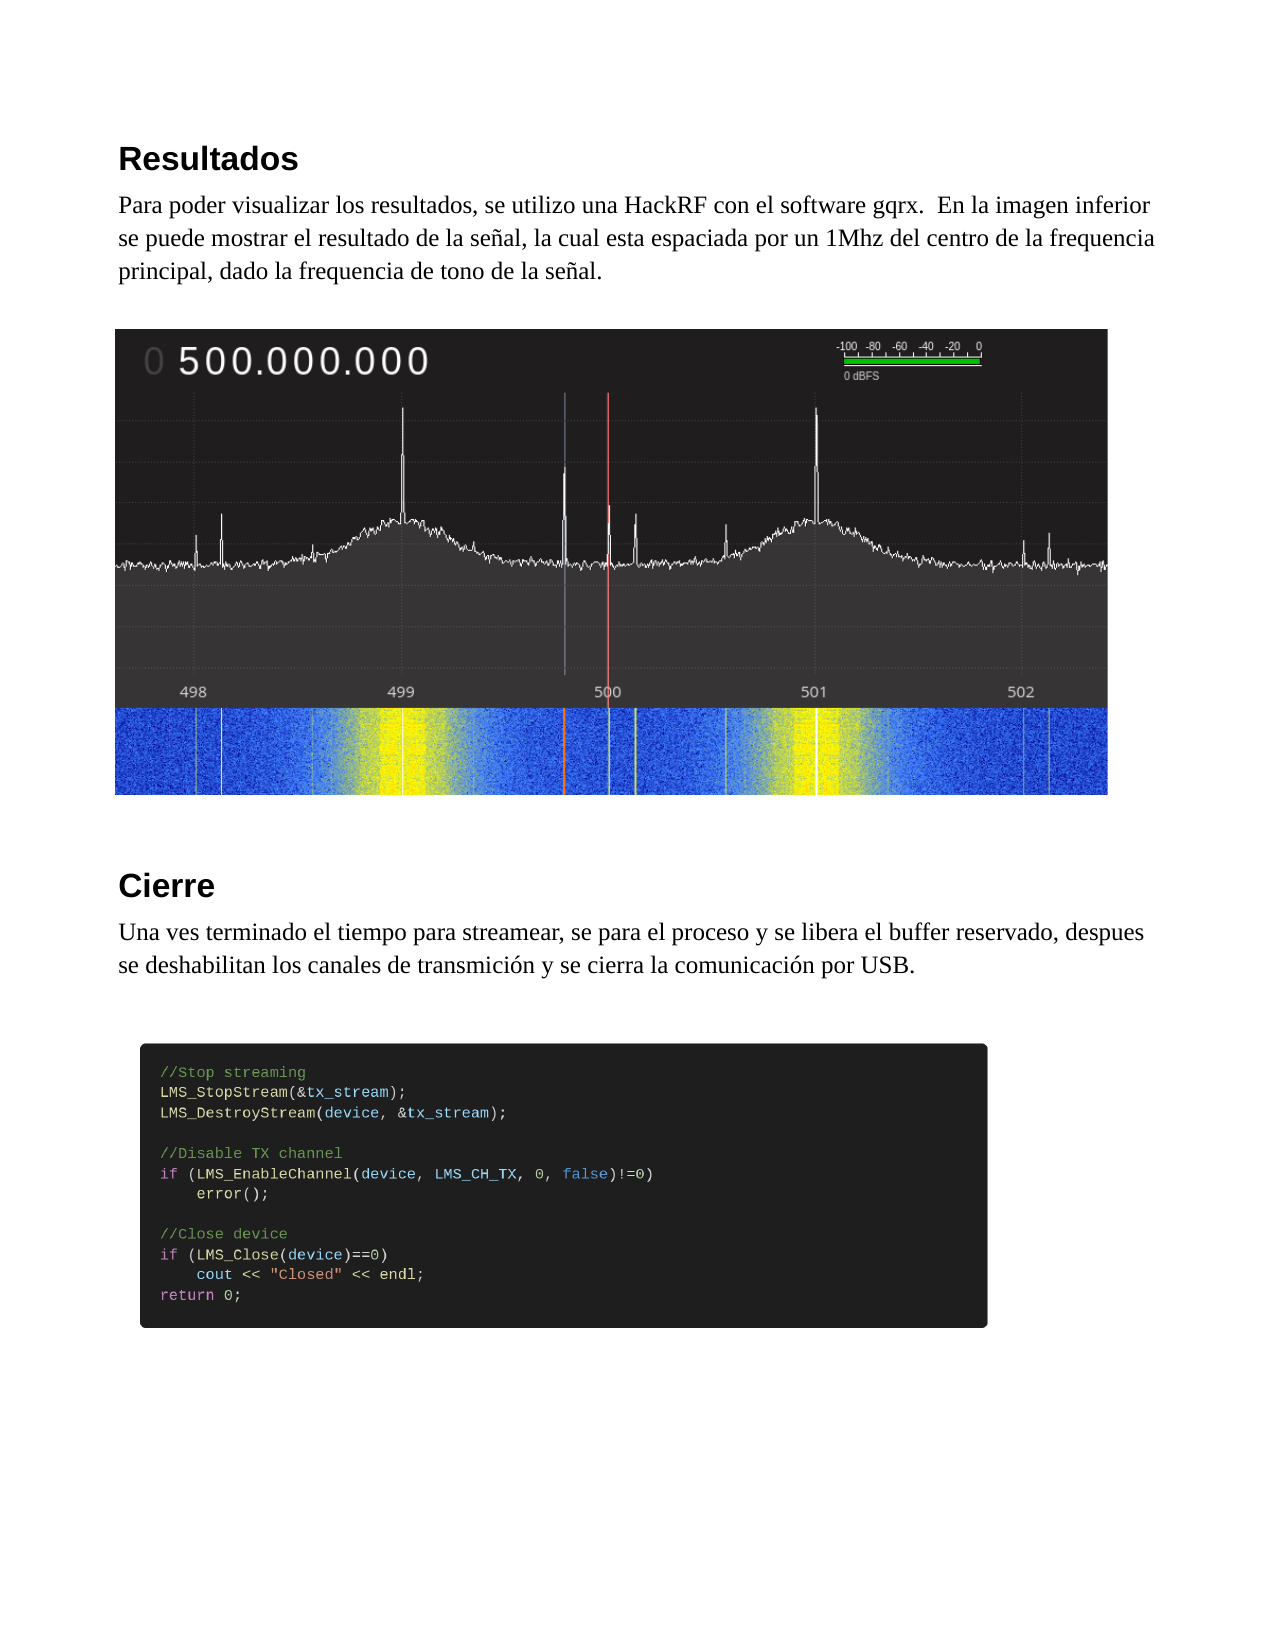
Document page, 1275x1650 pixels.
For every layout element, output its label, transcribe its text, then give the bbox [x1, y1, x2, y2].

subtitle Resultados [118, 139, 1157, 178]
text Una ves terminado el tiempo para streamear, se para el proceso y se libera el buffer reservado, despues se deshabilitan los canales de transmición y se cierra la comunicación por USB. [118, 917, 1157, 979]
picture [115, 329, 1108, 795]
subtitle Cierre [118, 866, 1157, 905]
text Para poder visualizar los resultados, se utilizo una HackRF con el software gqrx. En la imagen inferior se puede mostrar el resultado de la señal, la cual esta espaciada por un 1Mhz del centro de la frequencia principal, dado la frequencia de tono de la señal. [118, 190, 1157, 285]
picture [117, 1019, 1011, 1352]
